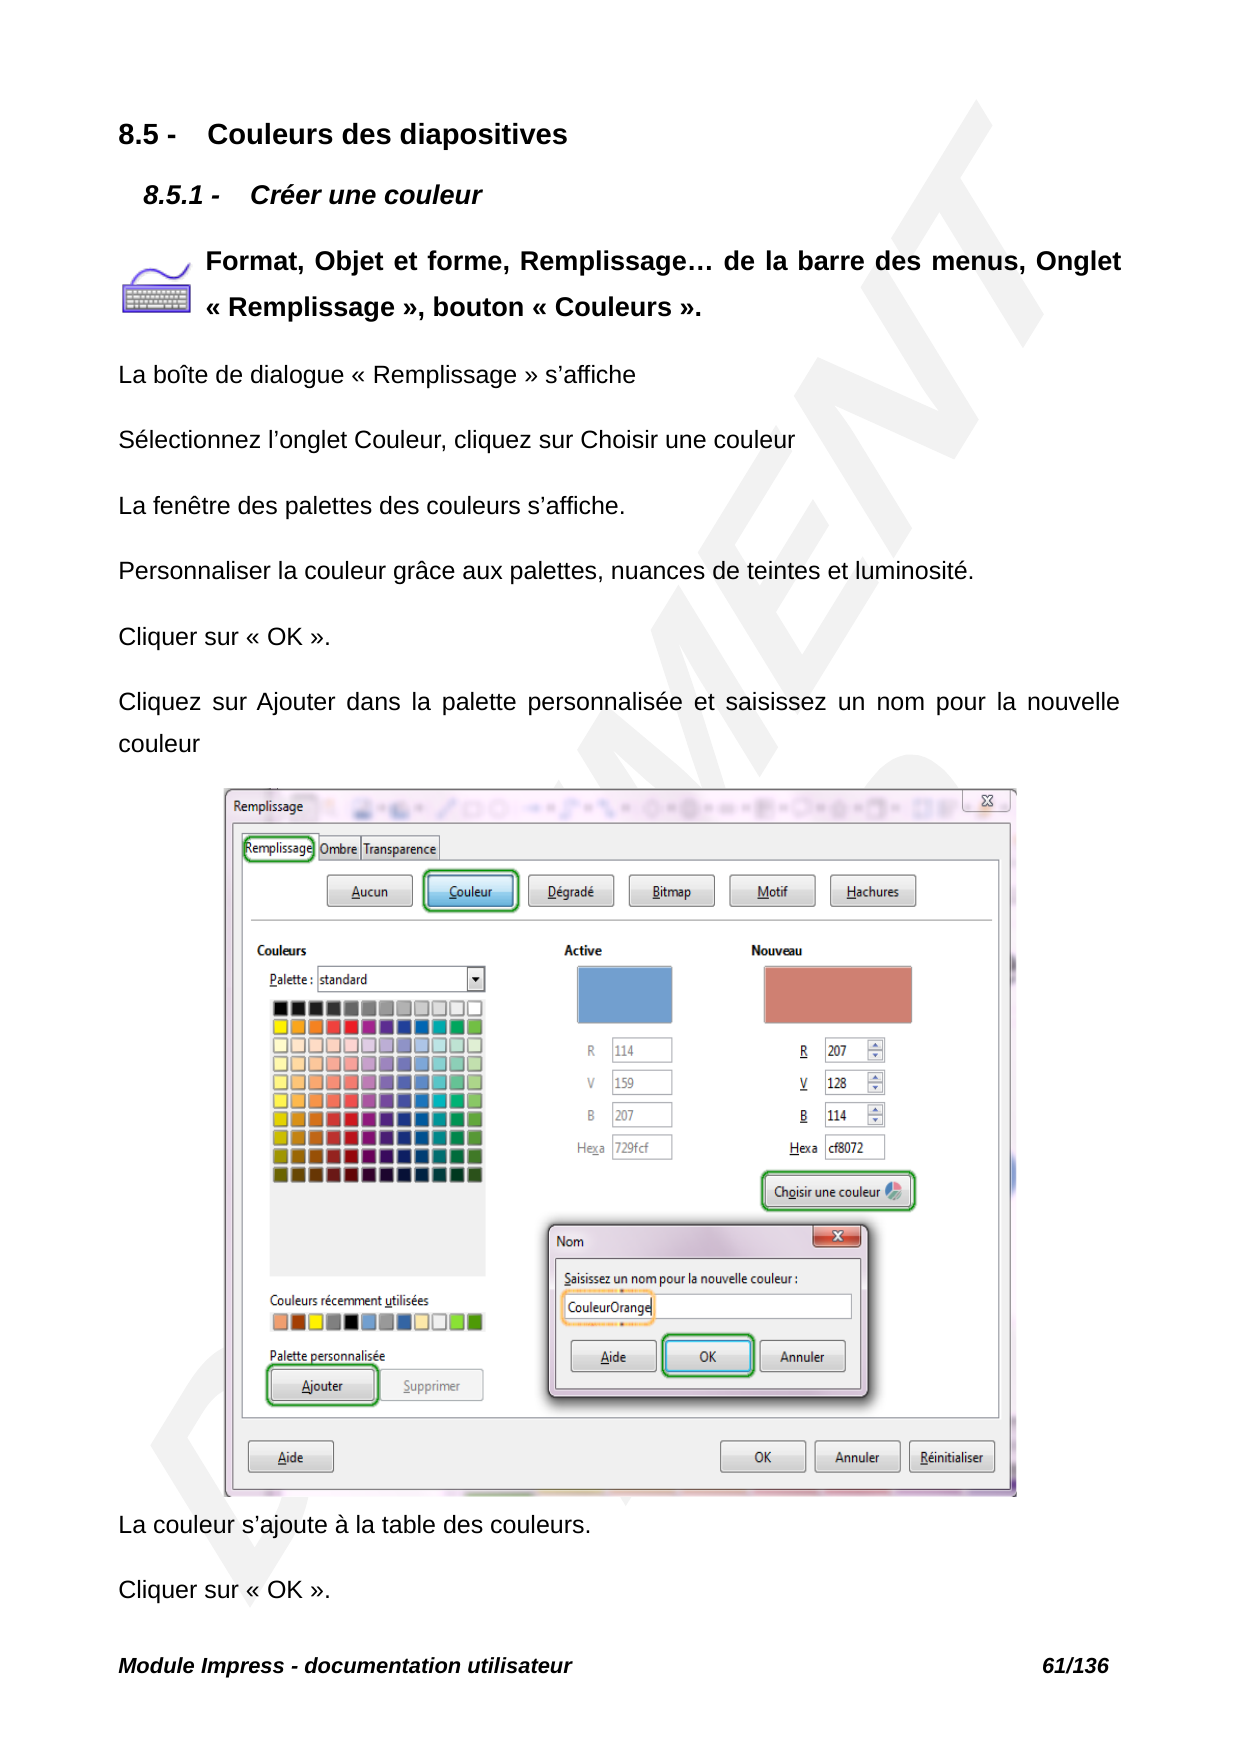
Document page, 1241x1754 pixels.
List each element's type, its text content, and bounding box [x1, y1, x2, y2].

text Cliquer sur « OK ». [118, 1576, 1122, 1604]
text La fenêtre des palettes des couleurs s’affiche. [118, 492, 1122, 519]
subtitle Créer une couleur [143, 180, 1122, 210]
subtitle Couleurs des diapositives [118, 118, 1122, 151]
text Cliquer sur « OK ». [118, 623, 1122, 651]
text Cliquez sur Ajouter dans la palette personnalisée et saisissez un nom pour la nouvelle couleur [118, 688, 1122, 758]
text Format, Objet et forme, Remplissage… de la barre des menus, Onglet « Remplissage », bouton « Couleurs ». [118, 246, 1122, 322]
picture [118, 252, 194, 327]
text La boîte de dialogue « Remplissage » s’affiche [118, 361, 1122, 388]
text Personnaliser la couleur grâce aux palettes, nuances de teintes et luminosité. [118, 557, 1122, 585]
text La couleur s’ajoute à la table des couleurs. [118, 796, 1122, 1539]
picture [223, 788, 1017, 1497]
text Sélectionnez l’onglet Couleur, cliquez sur Choisir une couleur [118, 426, 1122, 454]
